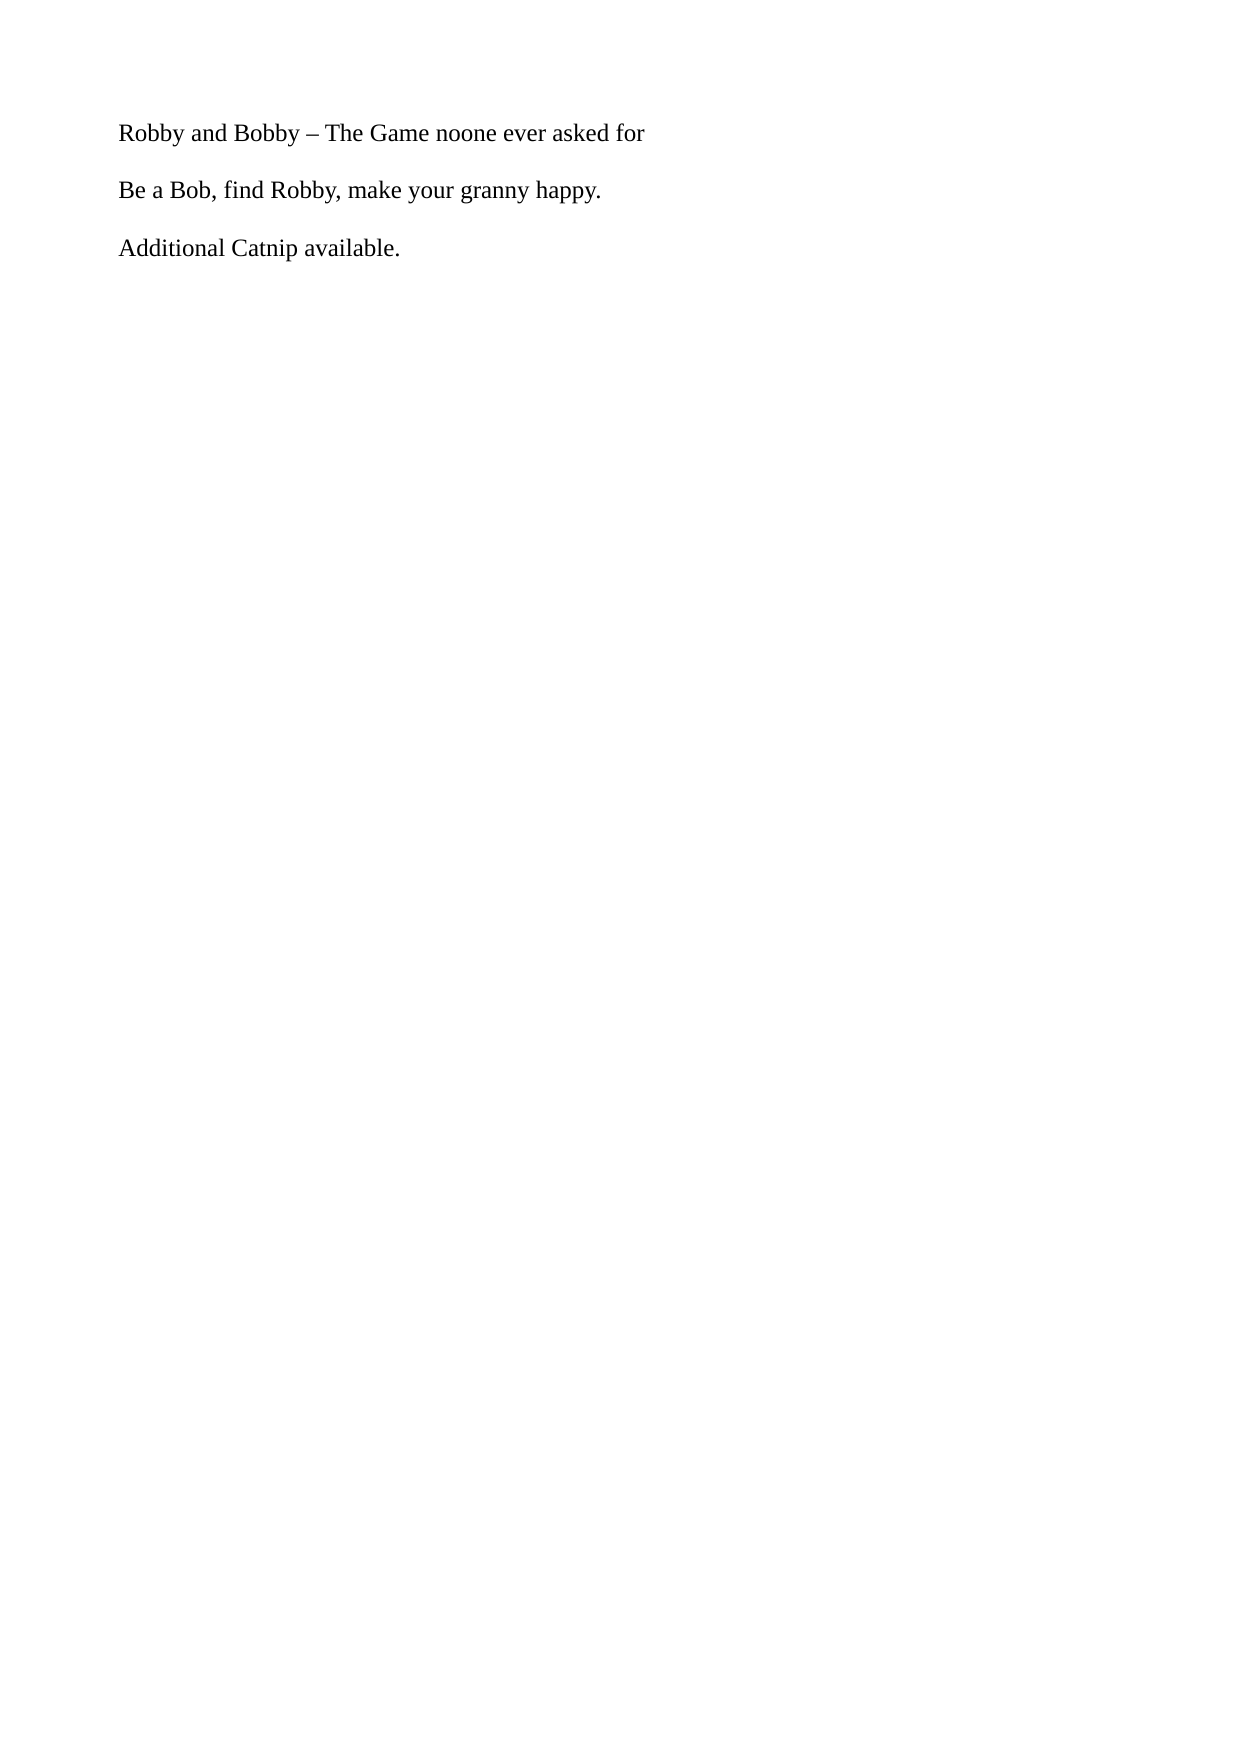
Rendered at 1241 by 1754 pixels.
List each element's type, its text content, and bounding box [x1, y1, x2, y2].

text Additional Catnip available. [118, 233, 1122, 262]
text Be a Bob, find Robby, make your granny happy. [118, 176, 1122, 204]
text Robby and Bobby – The Game noone ever asked for [118, 118, 1122, 147]
